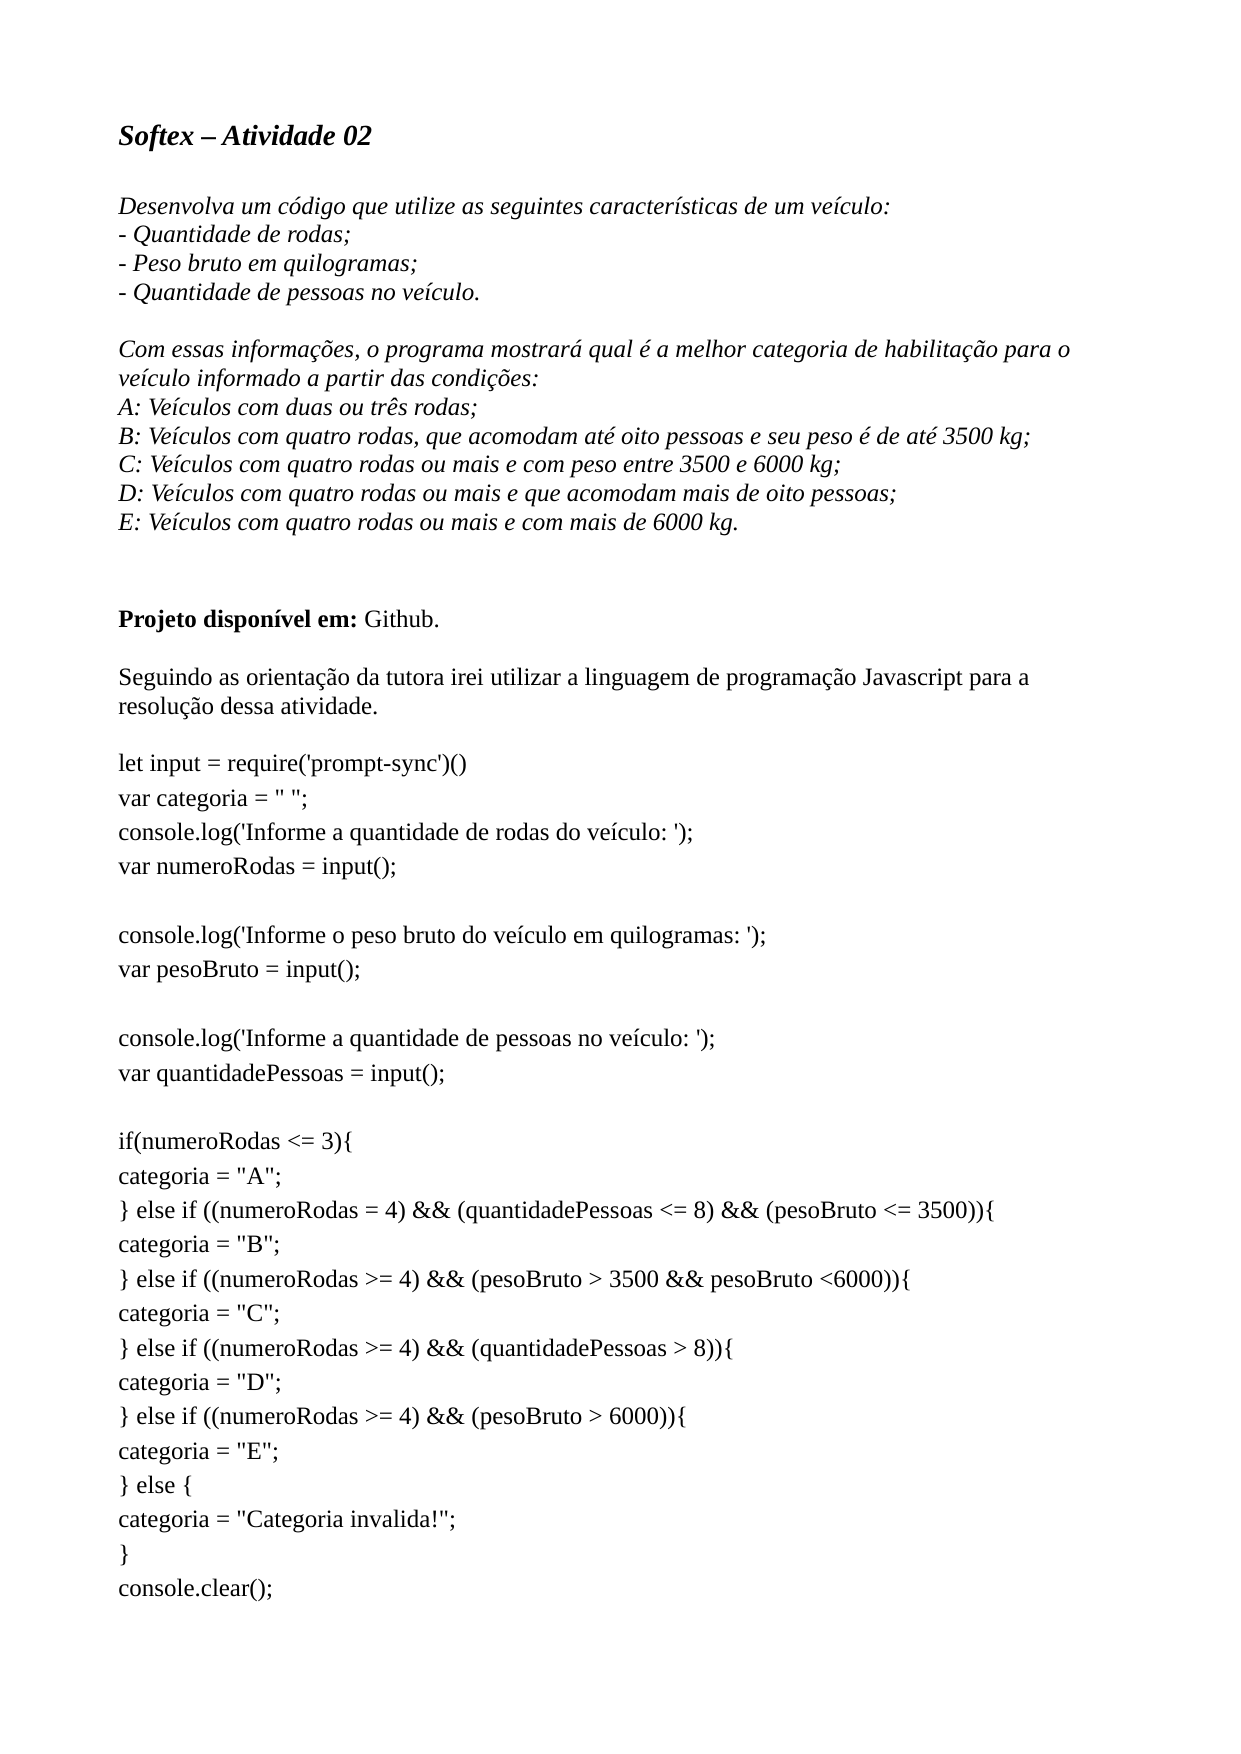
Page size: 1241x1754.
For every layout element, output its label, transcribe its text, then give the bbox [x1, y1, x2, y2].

text categoria = "C"; [118, 1293, 1122, 1327]
text } else if ((numeroRodas >= 4) && (pesoBruto > 6000)){ [118, 1396, 1122, 1430]
text console.log('Informe o peso bruto do veículo em quilogramas: '); [118, 914, 1122, 949]
text categoria = "D"; [118, 1361, 1122, 1396]
text } else if ((numeroRodas = 4) && (quantidadePessoas <= 8) && (pesoBruto <= 3500)){ [118, 1189, 1122, 1224]
text D: Veículos com quatro rodas ou mais e que acomodam mais de oito pessoas; [118, 478, 1122, 507]
text categoria = "B"; [118, 1224, 1122, 1258]
text Softex – Atividade 02 [118, 118, 1122, 152]
text } else if ((numeroRodas >= 4) && (pesoBruto > 3500 && pesoBruto <6000)){ [118, 1258, 1122, 1293]
text categoria = "E"; [118, 1430, 1122, 1464]
text console.log('Informe a quantidade de rodas do veículo: '); [118, 811, 1122, 846]
text if(numeroRodas <= 3){ [118, 1121, 1122, 1155]
text - Quantidade de pessoas no veículo. [118, 277, 1122, 306]
text Desenvolva um código que utilize as seguintes características de um veículo: [118, 185, 1122, 219]
text A: Veículos com duas ou três rodas; [118, 392, 1122, 421]
text var pesoBruto = input(); [118, 949, 1122, 983]
text } else if ((numeroRodas >= 4) && (quantidadePessoas > 8)){ [118, 1327, 1122, 1361]
text console.clear(); [118, 1568, 1122, 1602]
text B: Veículos com quatro rodas, que acomodam até oito pessoas e seu peso é de até 3500 kg; [118, 421, 1122, 449]
text Seguindo as orientação da tutora irei utilizar a linguagem de programação Javascript para a resolução dessa atividade. [118, 662, 1122, 719]
text categoria = "Categoria invalida!"; [118, 1499, 1122, 1533]
text Com essas informações, o programa mostrará qual é a melhor categoria de habilitação para o veículo informado a partir das condições: [118, 334, 1122, 392]
text Projeto disponível em: Github. [118, 604, 1122, 633]
text let input = require('prompt-sync')() [118, 748, 1122, 777]
text var categoria = " "; [118, 777, 1122, 811]
text E: Veículos com quatro rodas ou mais e com mais de 6000 kg. [118, 507, 1122, 536]
text } [118, 1533, 1122, 1568]
text console.log('Informe a quantidade de pessoas no veículo: '); [118, 1018, 1122, 1052]
text C: Veículos com quatro rodas ou mais e com peso entre 3500 e 6000 kg; [118, 449, 1122, 478]
text - Peso bruto em quilogramas; [118, 248, 1122, 277]
text categoria = "A"; [118, 1155, 1122, 1189]
text var quantidadePessoas = input(); [118, 1052, 1122, 1086]
text - Quantidade de rodas; [118, 219, 1122, 248]
text var numeroRodas = input(); [118, 846, 1122, 880]
text } else { [118, 1464, 1122, 1499]
